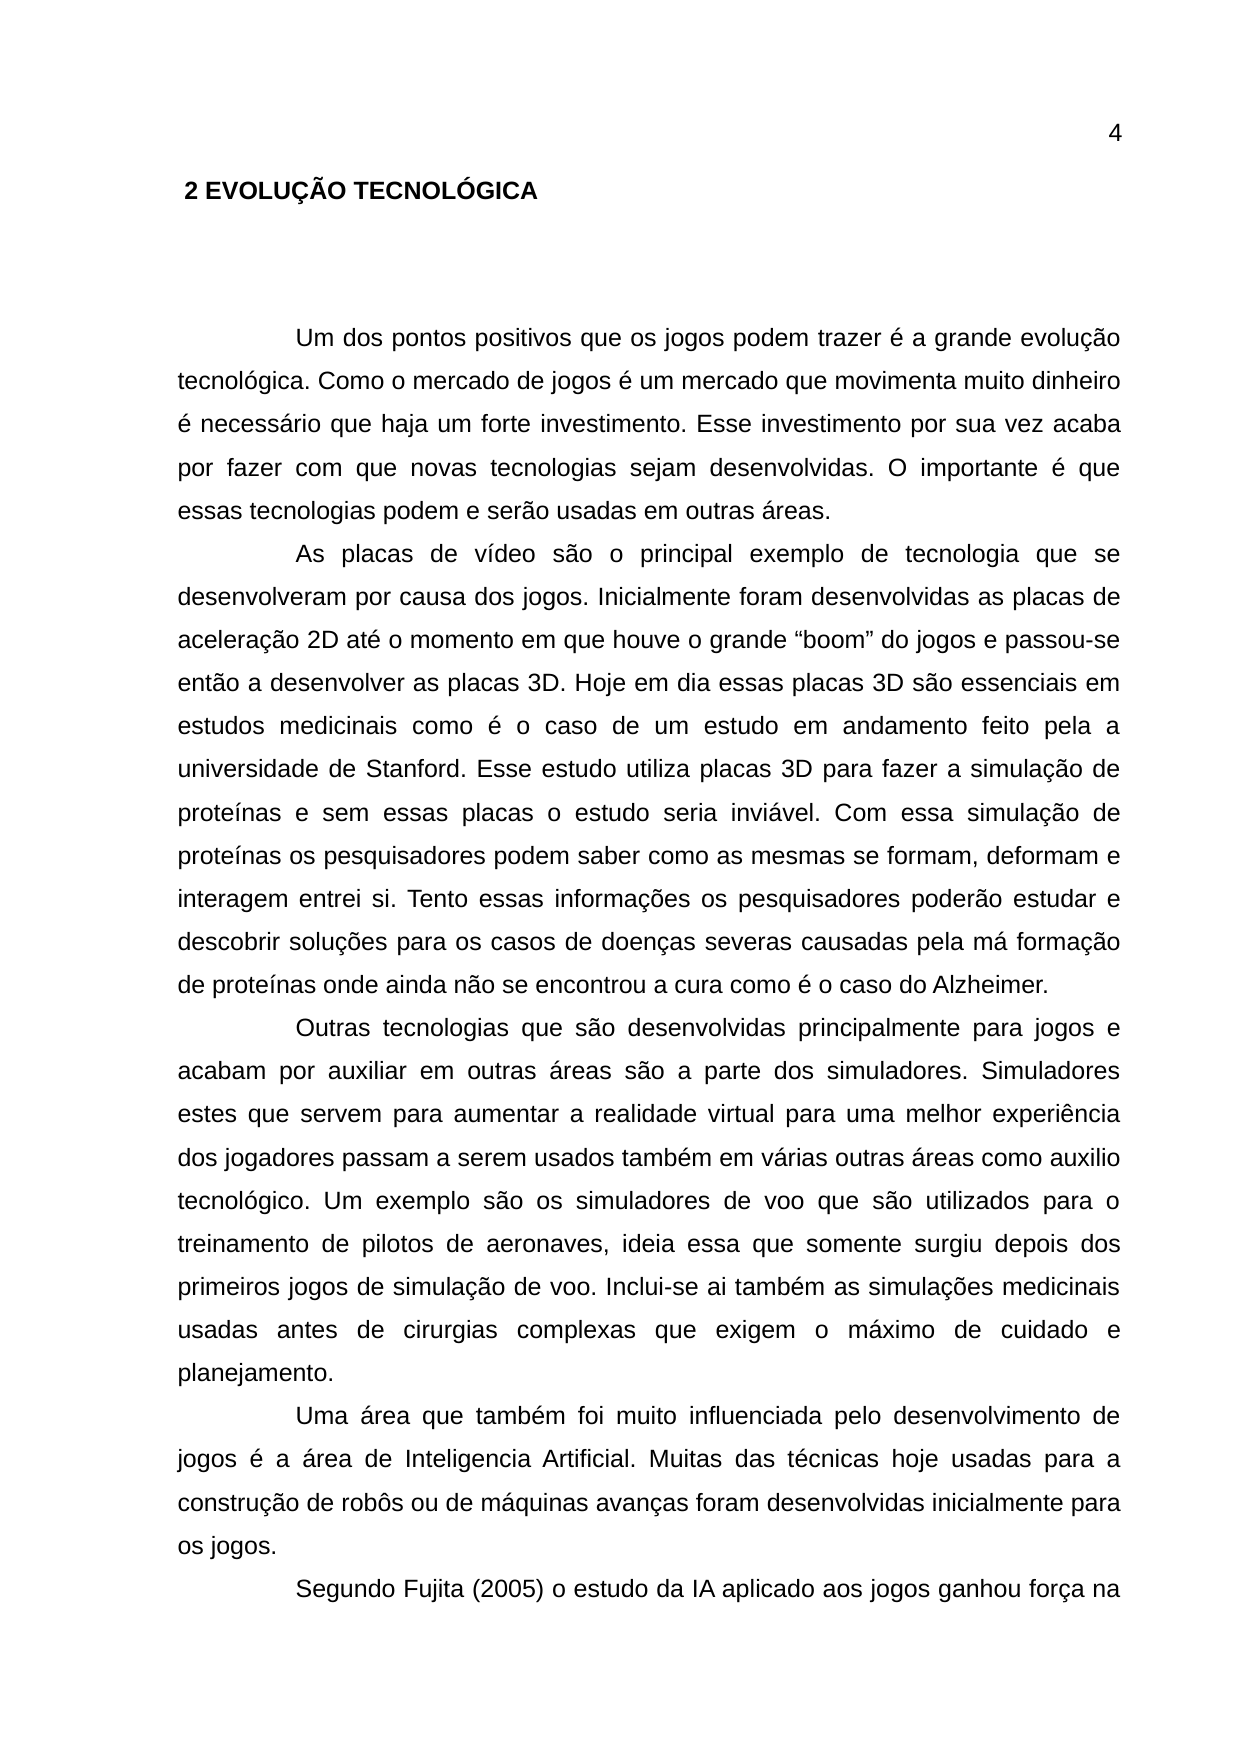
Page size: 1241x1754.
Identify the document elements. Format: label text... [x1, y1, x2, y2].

text As placas de vídeo são o principal exemplo de tecnologia que se desenvolveram por causa dos jogos. Inicialmente foram desenvolvidas as placas de aceleração 2D até o momento em que houve o grande “boom” do jogos e passou-se então a desenvolver as placas 3D. Hoje em dia essas placas 3D são essenciais em estudos medicinais como é o caso de um estudo em andamento feito pela a universidade de Stanford. Esse estudo utiliza placas 3D para fazer a simulação de proteínas e sem essas placas o estudo seria inviável. Com essa simulação de proteínas os pesquisadores podem saber como as mesmas se formam, deformam e interagem entrei si. Tento essas informações os pesquisadores poderão estudar e descobrir soluções para os casos de doenças severas causadas pela má formação de proteínas onde ainda não se encontrou a cura como é o caso do Alzheimer. [177, 539, 1122, 999]
text Outras tecnologias que são desenvolvidas principalmente para jogos e acabam por auxiliar em outras áreas são a parte dos simuladores. Simuladores estes que servem para aumentar a realidade virtual para uma melhor experiência dos jogadores passam a serem usados também em várias outras áreas como auxilio tecnológico. Um exemplo são os simuladores de voo que são utilizados para o treinamento de pilotos de aeronaves, ideia essa que somente surgiu depois dos primeiros jogos de simulação de voo. Inclui-se ai também as simulações medicinais usadas antes de cirurgias complexas que exigem o máximo de cuidado e planejamento. [177, 1013, 1122, 1387]
text Segundo Fujita (2005) o estudo da IA aplicado aos jogos ganhou força na [177, 1574, 1122, 1603]
text Um dos pontos positivos que os jogos podem trazer é a grande evolução tecnológica. Como o mercado de jogos é um mercado que movimenta muito dinheiro é necessário que haja um forte investimento. Esse investimento por sua vez acaba por fazer com que novas tecnologias sejam desenvolvidas. O importante é que essas tecnologias podem e serão usadas em outras áreas. [177, 323, 1122, 524]
text Uma área que também foi muito influenciada pelo desenvolvimento de jogos é a área de Inteligencia Artificial. Muitas das técnicas hoje usadas para a construção de robôs ou de máquinas avanças foram desenvolvidas inicialmente para os jogos. [177, 1401, 1122, 1559]
list Evolução tecnológica [177, 176, 1122, 205]
